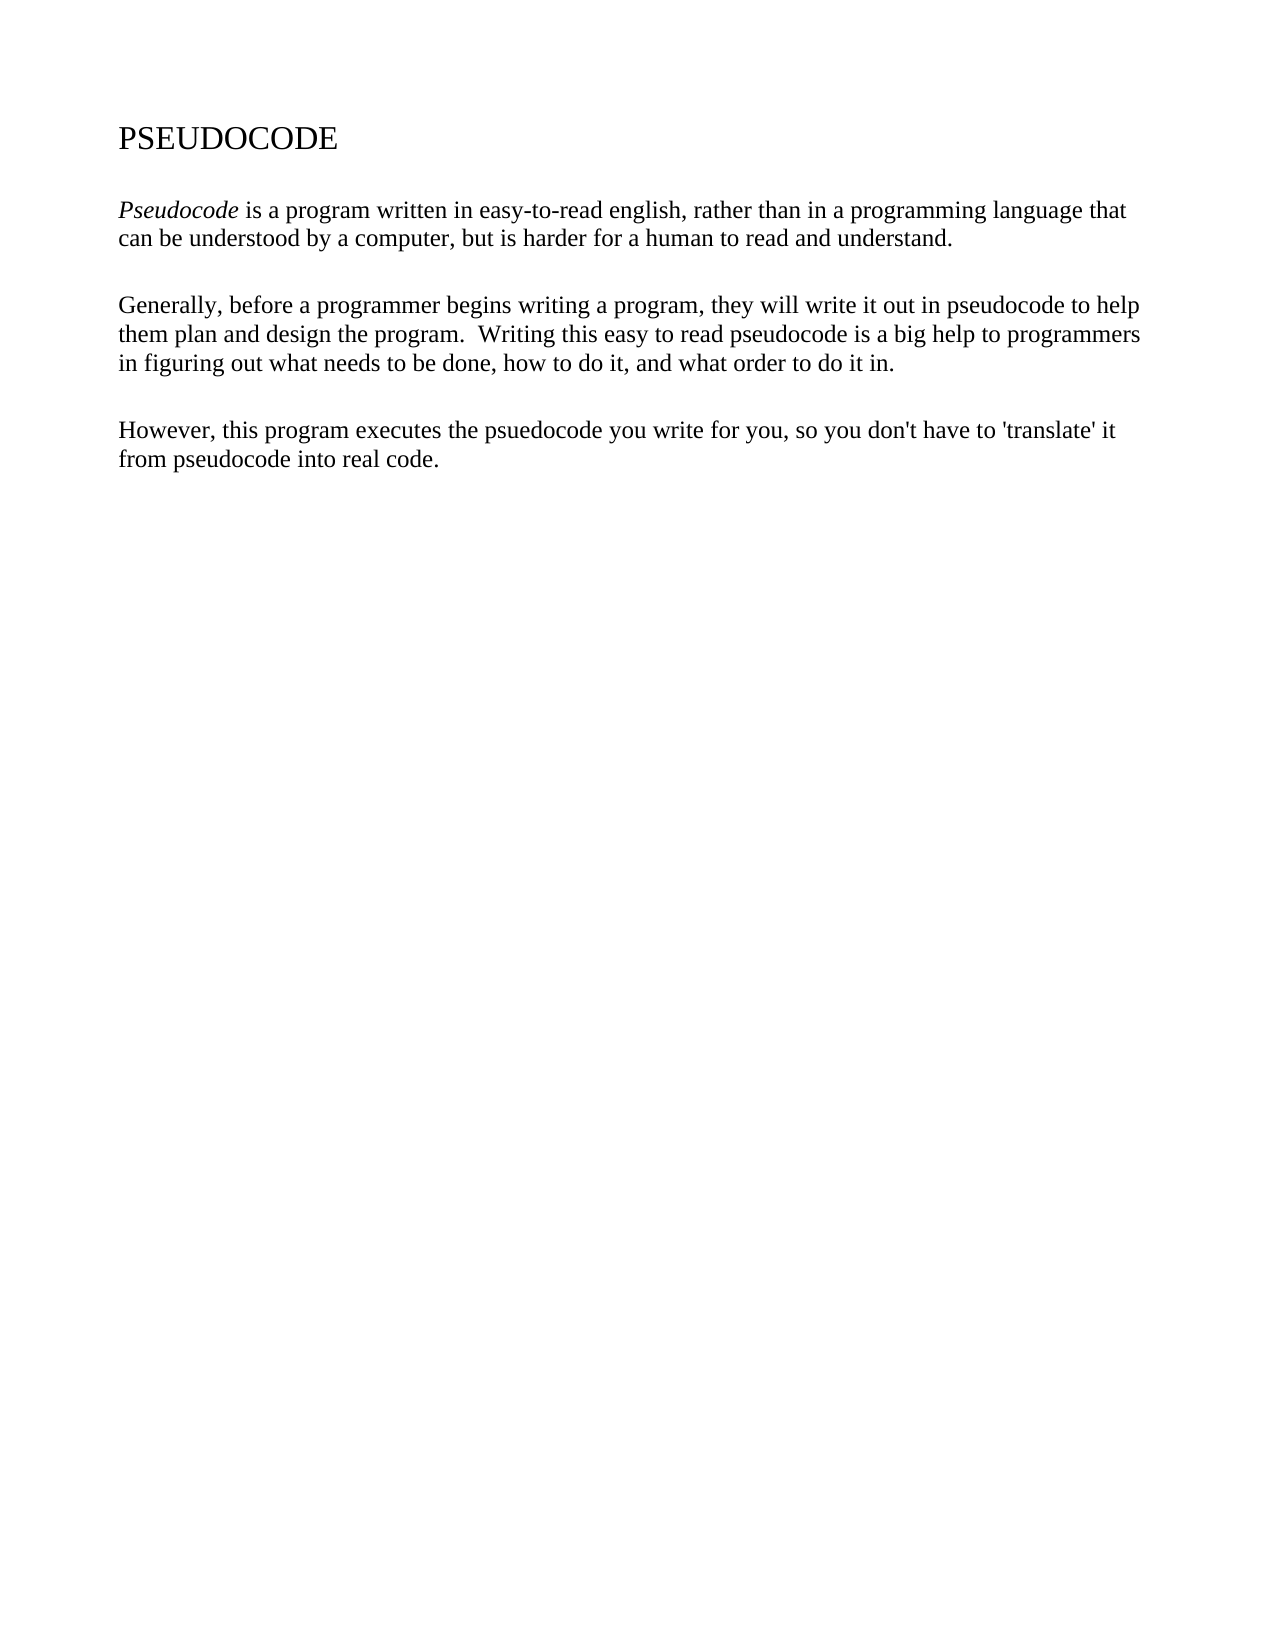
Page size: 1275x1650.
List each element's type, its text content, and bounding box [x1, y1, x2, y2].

text Pseudocode is a program written in easy-to-read english, rather than in a programming language that can be understood by a computer, but is harder for a human to read and understand. [118, 195, 1157, 252]
text Generally, before a programmer begins writing a program, they will write it out in pseudocode to help them plan and design the program. Writing this easy to read pseudocode is a big help to programmers in figuring out what needs to be done, how to do it, and what order to do it in. [118, 291, 1157, 377]
text However, this program executes the psuedocode you write for you, so you don't have to 'translate' it from pseudocode into real code. [118, 415, 1157, 473]
text PSEUDOCODE [118, 118, 1157, 156]
